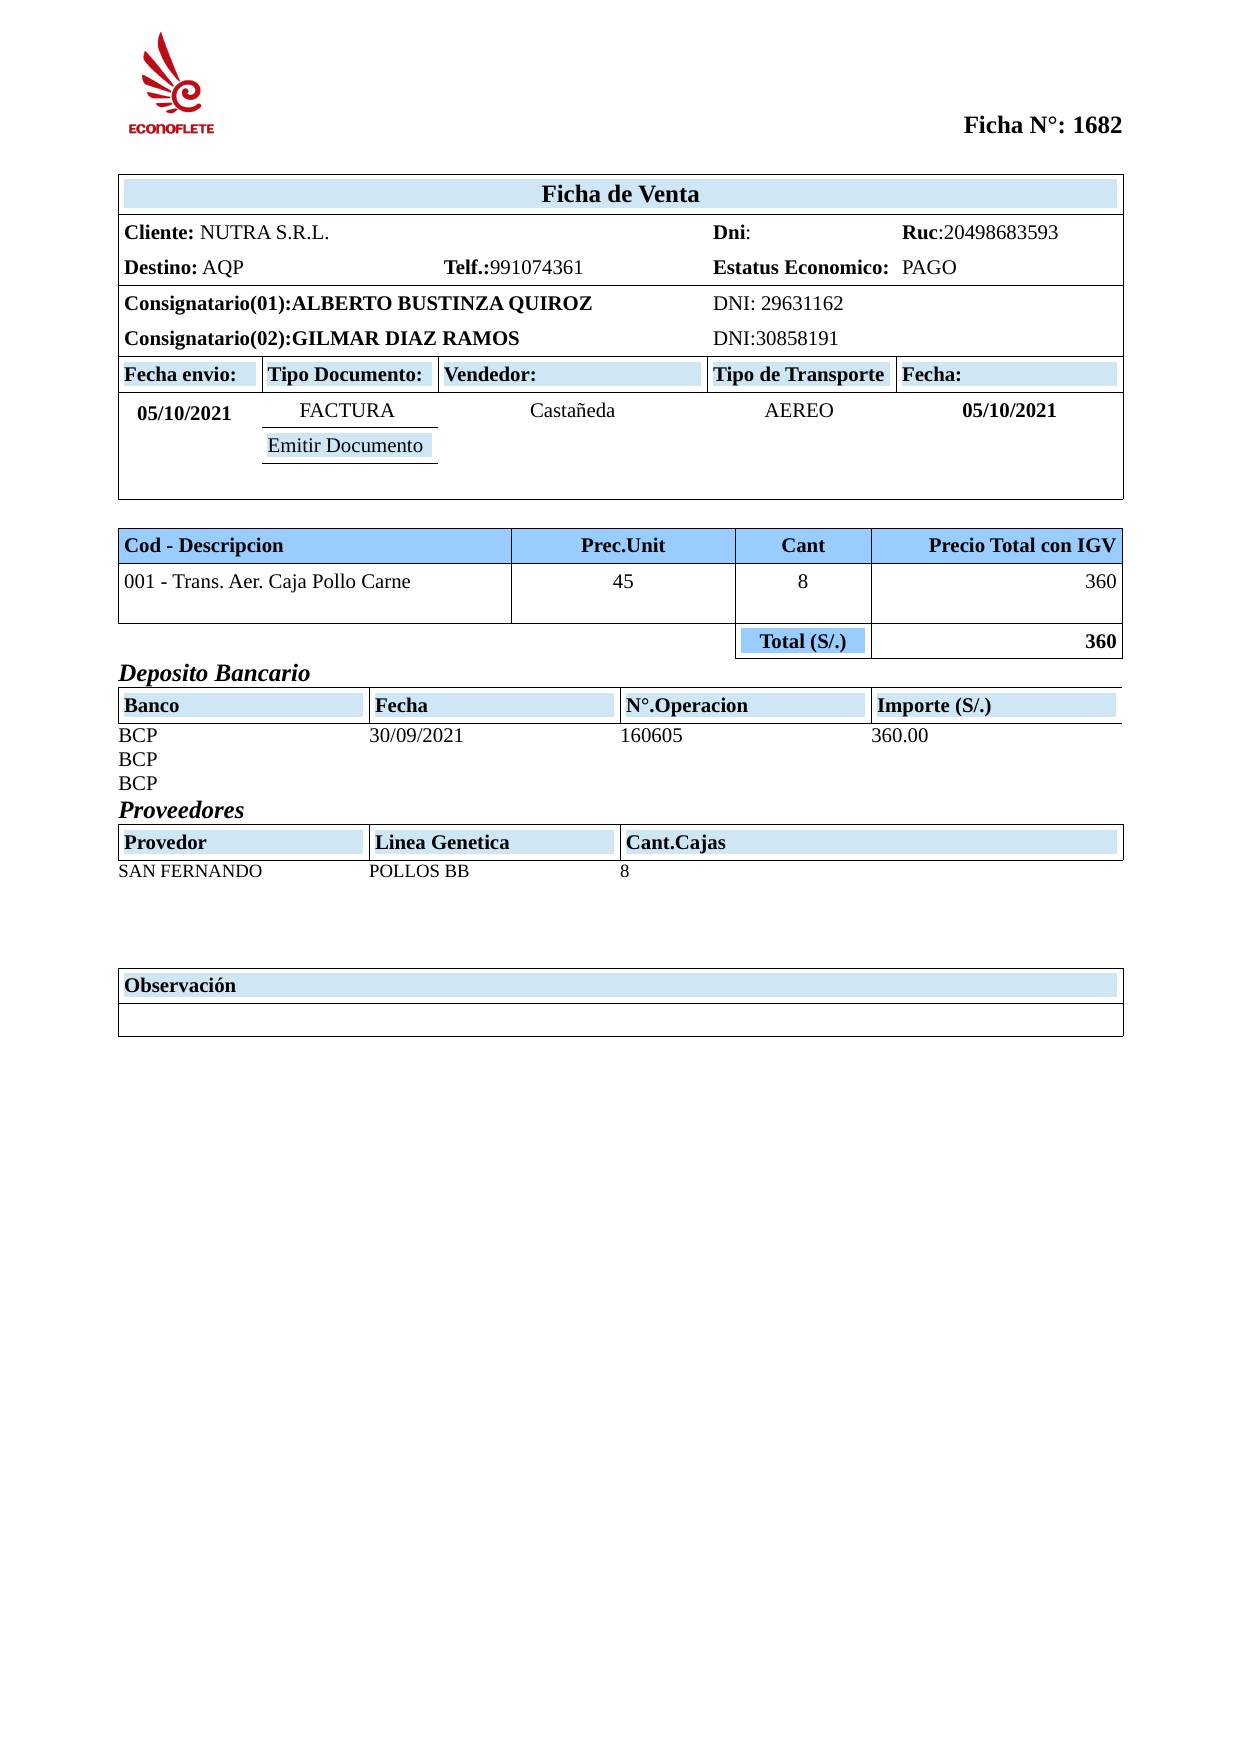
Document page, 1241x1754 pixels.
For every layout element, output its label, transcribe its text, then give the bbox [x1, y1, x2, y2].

table_header Provedor [119, 825, 369, 859]
table_cell [511, 624, 735, 658]
table_cell [871, 747, 1122, 771]
table_cell Total (S/.) [736, 624, 871, 658]
table_header Cant.Cajas [621, 825, 1123, 859]
table_cell PAGO [896, 249, 1123, 285]
table_cell 360 [872, 564, 1122, 623]
table_cell [620, 903, 1123, 924]
table_cell Emitir Documento [262, 428, 438, 463]
table_cell BCP [118, 724, 369, 747]
table_cell AEREO [707, 393, 896, 498]
table_cell [620, 747, 871, 771]
table_cell [118, 624, 511, 658]
table_cell Fecha envio: [119, 357, 262, 392]
table_cell Tipo de Transporte [708, 357, 896, 392]
table_cell BCP [118, 747, 369, 771]
table_cell Fecha: [897, 357, 1123, 392]
table_cell [871, 771, 1122, 795]
picture [118, 31, 225, 134]
table_cell [369, 771, 620, 795]
table_cell Consignatario(01):ALBERTO BUSTINZA QUIROZ [119, 286, 707, 321]
table_cell [620, 881, 1123, 903]
table_header Precio Total con IGV [872, 529, 1122, 563]
table_cell [620, 924, 1123, 946]
table_cell 05/10/2021 [119, 393, 262, 498]
table_cell 001 - Trans. Aer. Caja Pollo Carne [119, 564, 511, 623]
table_cell [369, 946, 620, 967]
table_cell 45 [512, 564, 735, 623]
table_header Prec.Unit [512, 529, 735, 563]
table_cell 8 [620, 861, 1123, 881]
table_header Cod - Descripcion [119, 529, 511, 563]
table_cell 8 [736, 564, 871, 623]
table_cell 360.00 [871, 724, 1122, 747]
table_cell BCP [118, 771, 369, 795]
table_cell [118, 903, 369, 924]
text Proveedores [118, 795, 1122, 824]
table_cell DNI:30858191 [707, 321, 1123, 356]
table_cell Tipo Documento: [263, 357, 438, 392]
table_cell [118, 946, 369, 967]
table_cell Vendedor: [439, 357, 707, 392]
table_cell Telf.:991074361 [438, 249, 707, 285]
table_cell POLLOS BB [369, 861, 620, 881]
table_cell [118, 881, 369, 903]
table_header Ficha de Venta [119, 175, 1123, 214]
table_cell [118, 924, 369, 946]
table_header Cant [736, 529, 871, 563]
table_cell Castañeda [438, 393, 707, 498]
table_cell [262, 464, 438, 498]
table_cell SAN FERNANDO [118, 861, 369, 881]
table_cell [119, 1004, 1123, 1036]
text Deposito Bancario [118, 658, 1122, 687]
table_header Linea Genetica [370, 825, 620, 859]
table_cell 30/09/2021 [369, 724, 620, 747]
table_cell Ruc:20498683593 [896, 215, 1123, 249]
table_header Banco [119, 688, 369, 723]
table_cell Destino: AQP [119, 249, 438, 285]
table_cell [620, 946, 1123, 967]
table_header Fecha [370, 688, 620, 723]
table_cell 05/10/2021 [896, 393, 1123, 498]
table_header N°.Operacion [621, 688, 871, 723]
table_cell DNI: 29631162 [707, 286, 1123, 321]
table_cell Consignatario(02):GILMAR DIAZ RAMOS [119, 321, 707, 356]
table_header Importe (S/.) [872, 688, 1122, 723]
table_cell Dni: [707, 215, 896, 249]
table_cell [369, 924, 620, 946]
table_cell [620, 771, 871, 795]
table_cell 160605 [620, 724, 871, 747]
table_cell [369, 747, 620, 771]
table_cell 360 [872, 624, 1122, 658]
table_cell FACTURA [262, 393, 438, 427]
table_header Observación [119, 969, 1123, 1003]
table_cell [369, 881, 620, 903]
table_cell Estatus Economico: [707, 249, 896, 285]
table_cell Cliente: NUTRA S.R.L. [119, 215, 707, 249]
table_cell [369, 903, 620, 924]
